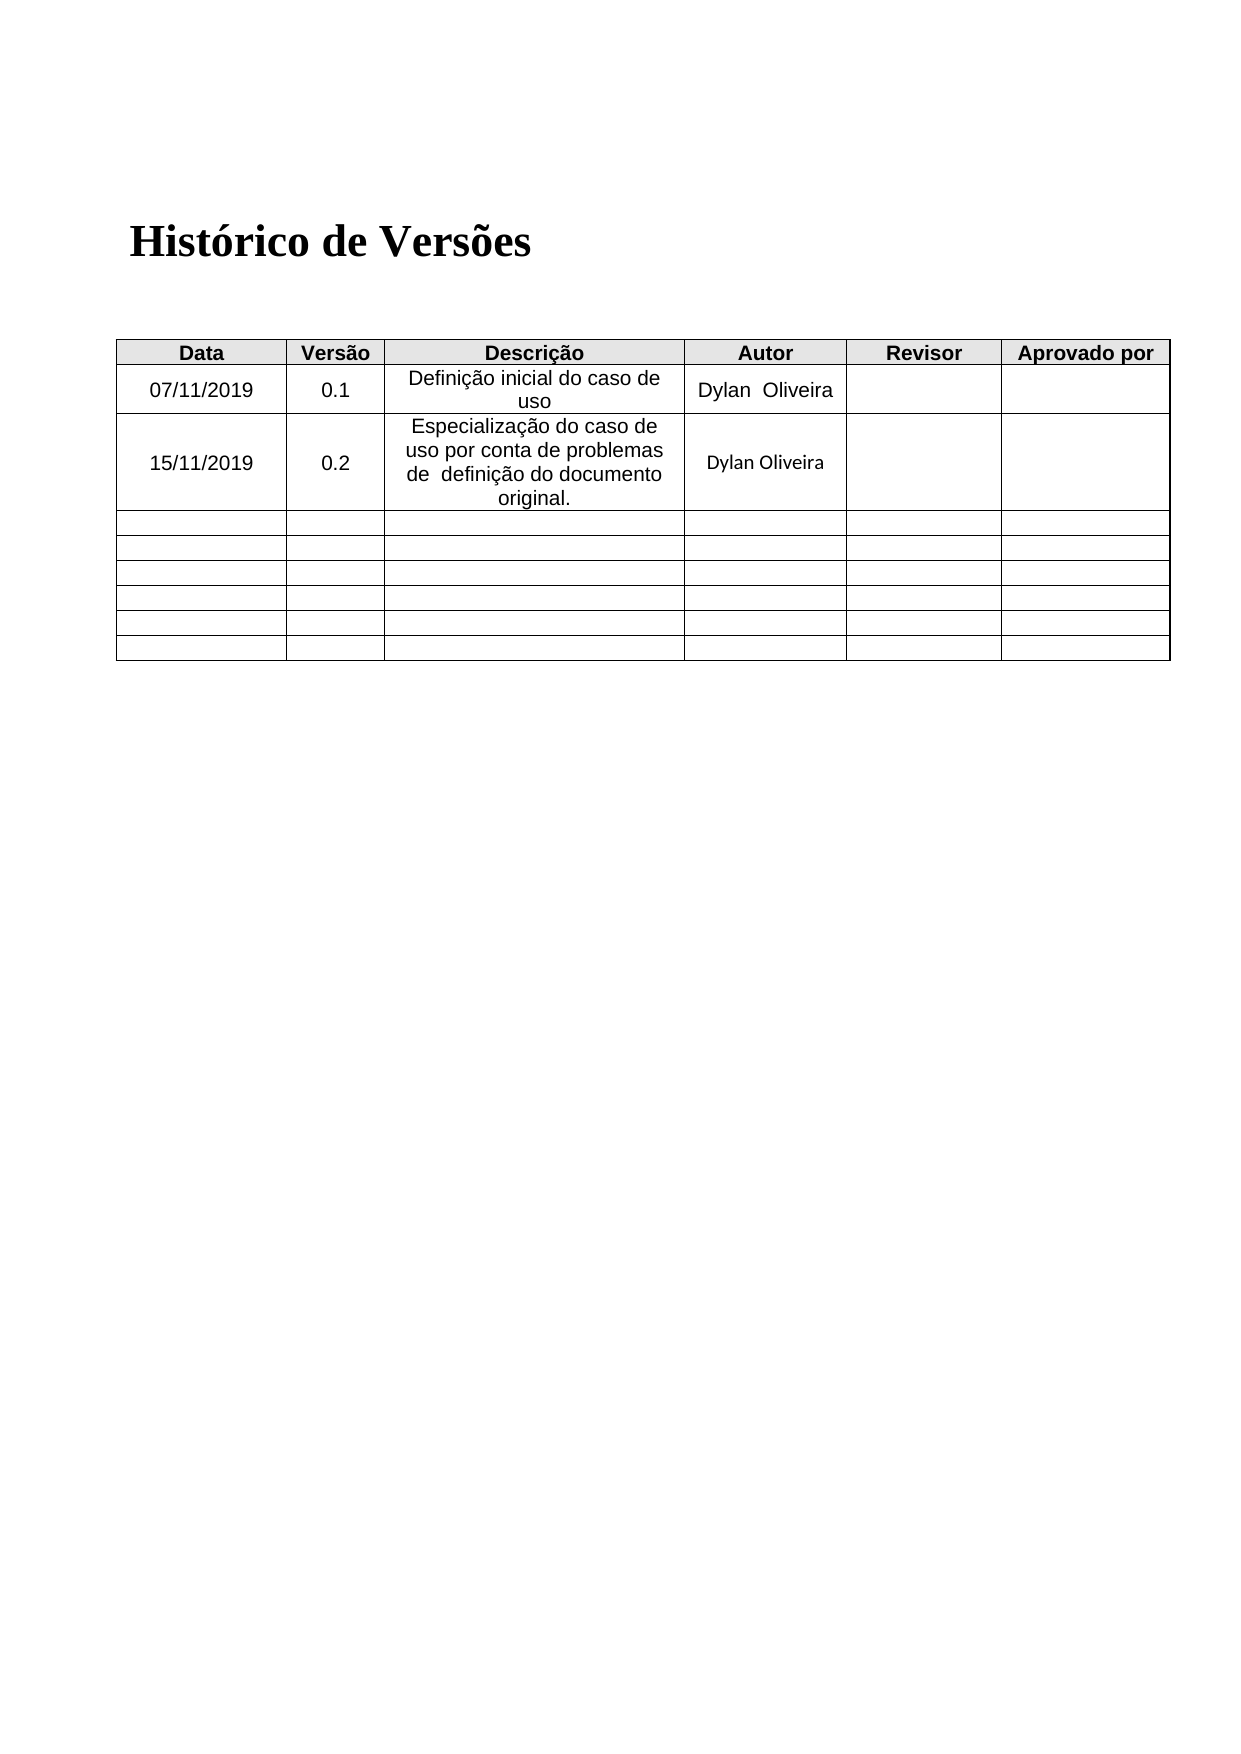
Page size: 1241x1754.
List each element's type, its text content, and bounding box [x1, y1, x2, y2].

table_cell [847, 511, 1001, 535]
table_cell [1002, 414, 1169, 510]
table_cell [117, 586, 286, 610]
table_cell [847, 561, 1001, 585]
table_header Data [117, 340, 286, 364]
table_cell [385, 561, 684, 585]
table_cell [685, 511, 846, 535]
table_cell [685, 561, 846, 585]
table_cell [117, 611, 286, 635]
table_cell [1002, 636, 1169, 660]
table_header Revisor [847, 340, 1001, 364]
table_cell 0.2 [287, 414, 384, 510]
table_cell 0.1 [287, 365, 384, 413]
table_cell [385, 636, 684, 660]
table_cell [117, 636, 286, 660]
table_cell [287, 586, 384, 610]
table_header Descrição [385, 340, 684, 364]
table_cell [685, 586, 846, 610]
table_header Histórico de Versões [118, 189, 1184, 291]
table_cell Definição inicial do caso de uso [385, 365, 684, 413]
table_cell [1002, 586, 1169, 610]
table_cell [385, 586, 684, 610]
table_cell [117, 536, 286, 560]
table_cell [287, 611, 384, 635]
table_header Aprovado por [1002, 340, 1169, 364]
table_cell Dylan Oliveira [685, 365, 846, 413]
table_cell [685, 536, 846, 560]
table_cell [1002, 365, 1169, 413]
table_cell [385, 611, 684, 635]
table_cell [1002, 611, 1169, 635]
table_cell [847, 536, 1001, 560]
table_cell [1002, 561, 1169, 585]
table_cell [685, 611, 846, 635]
table_cell [685, 636, 846, 660]
table_cell Dylan Oliveira [685, 414, 846, 510]
table_cell [847, 414, 1001, 510]
table_cell [847, 586, 1001, 610]
table_cell [287, 561, 384, 585]
table_cell [385, 511, 684, 535]
table_cell [287, 511, 384, 535]
table_cell [117, 561, 286, 585]
table_header Autor [685, 340, 846, 364]
table_cell [1002, 536, 1169, 560]
table_cell Especialização do caso de uso por conta de problemas de definição do documento original. [385, 414, 684, 510]
table_cell [847, 365, 1001, 413]
table_cell [385, 536, 684, 560]
table_cell [847, 611, 1001, 635]
table_cell [287, 636, 384, 660]
table_cell [847, 636, 1001, 660]
table_cell [117, 511, 286, 535]
table_cell [1002, 511, 1169, 535]
table_cell [287, 536, 384, 560]
table_header Versão [287, 340, 384, 364]
table_cell 07/11/2019 [117, 365, 286, 413]
table_cell 15/11/2019 [117, 414, 286, 510]
